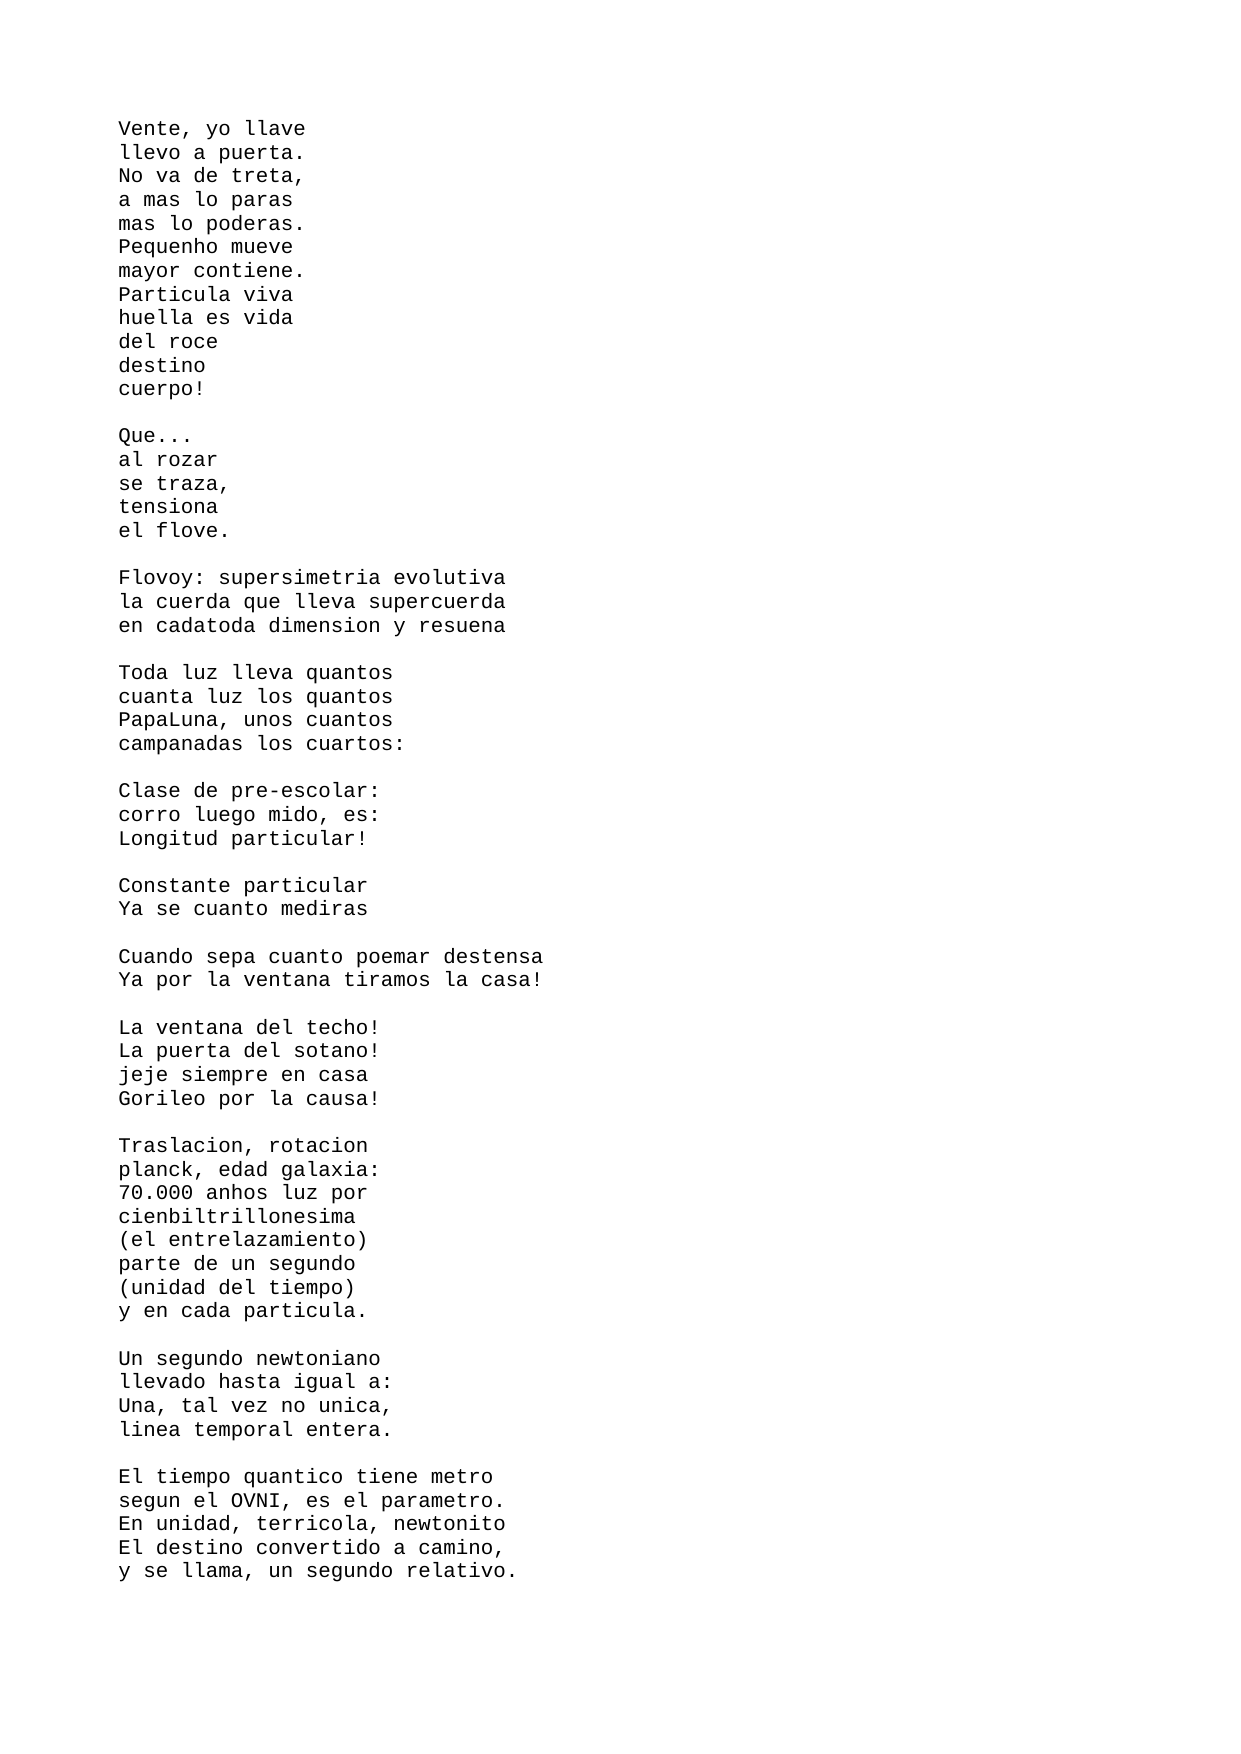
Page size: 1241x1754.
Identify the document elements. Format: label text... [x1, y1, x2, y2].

text se traza, [118, 473, 1122, 496]
text parte de un segundo [118, 1253, 1122, 1277]
text al rozar [118, 449, 1122, 473]
text 70.000 anhos luz por [118, 1182, 1122, 1206]
text Cuando sepa cuanto poemar destensa [118, 946, 1122, 969]
text llevado hasta igual a: [118, 1371, 1122, 1395]
text y se llama, un segundo relativo. [118, 1561, 1122, 1584]
text Pequenho mueve [118, 236, 1122, 260]
text cienbiltrillonesima [118, 1206, 1122, 1229]
text El tiempo quantico tiene metro [118, 1466, 1122, 1489]
text (unidad del tiempo) [118, 1277, 1122, 1300]
text jeje siempre en casa [118, 1064, 1122, 1088]
text llevo a puerta. [118, 142, 1122, 165]
text en cadatoda dimension y resuena [118, 615, 1122, 638]
text Ya por la ventana tiramos la casa! [118, 969, 1122, 993]
text La puerta del sotano! [118, 1040, 1122, 1064]
text huella es vida [118, 307, 1122, 331]
text En unidad, terricola, newtonito [118, 1513, 1122, 1537]
text Que... [118, 426, 1122, 449]
text cuanta luz los quantos [118, 686, 1122, 709]
text campanadas los cuartos: [118, 733, 1122, 757]
text segun el OVNI, es el parametro. [118, 1489, 1122, 1513]
text el flove. [118, 520, 1122, 544]
text Una, tal vez no unica, [118, 1395, 1122, 1419]
text tensiona [118, 496, 1122, 520]
text Un segundo newtoniano [118, 1348, 1122, 1371]
text No va de treta, [118, 165, 1122, 189]
text destino [118, 354, 1122, 378]
text Traslacion, rotacion [118, 1135, 1122, 1158]
text Gorileo por la causa! [118, 1088, 1122, 1111]
text Particula viva [118, 284, 1122, 307]
text y en cada particula. [118, 1300, 1122, 1324]
text Longitud particular! [118, 827, 1122, 851]
text Toda luz lleva quantos [118, 662, 1122, 686]
text mas lo poderas. [118, 213, 1122, 236]
text la cuerda que lleva supercuerda [118, 591, 1122, 615]
text Clase de pre-escolar: [118, 780, 1122, 804]
text mayor contiene. [118, 260, 1122, 284]
text Vente, yo llave [118, 118, 1122, 142]
text Ya se cuanto mediras [118, 898, 1122, 922]
text La ventana del techo! [118, 1017, 1122, 1040]
text corro luego mido, es: [118, 804, 1122, 827]
text PapaLuna, unos cuantos [118, 709, 1122, 733]
text Flovoy: supersimetria evolutiva [118, 567, 1122, 591]
text linea temporal entera. [118, 1419, 1122, 1442]
text El destino convertido a camino, [118, 1537, 1122, 1561]
text del roce [118, 331, 1122, 354]
text (el entrelazamiento) [118, 1229, 1122, 1253]
text a mas lo paras [118, 189, 1122, 213]
text Constante particular [118, 875, 1122, 898]
text planck, edad galaxia: [118, 1158, 1122, 1182]
text cuerpo! [118, 378, 1122, 402]
